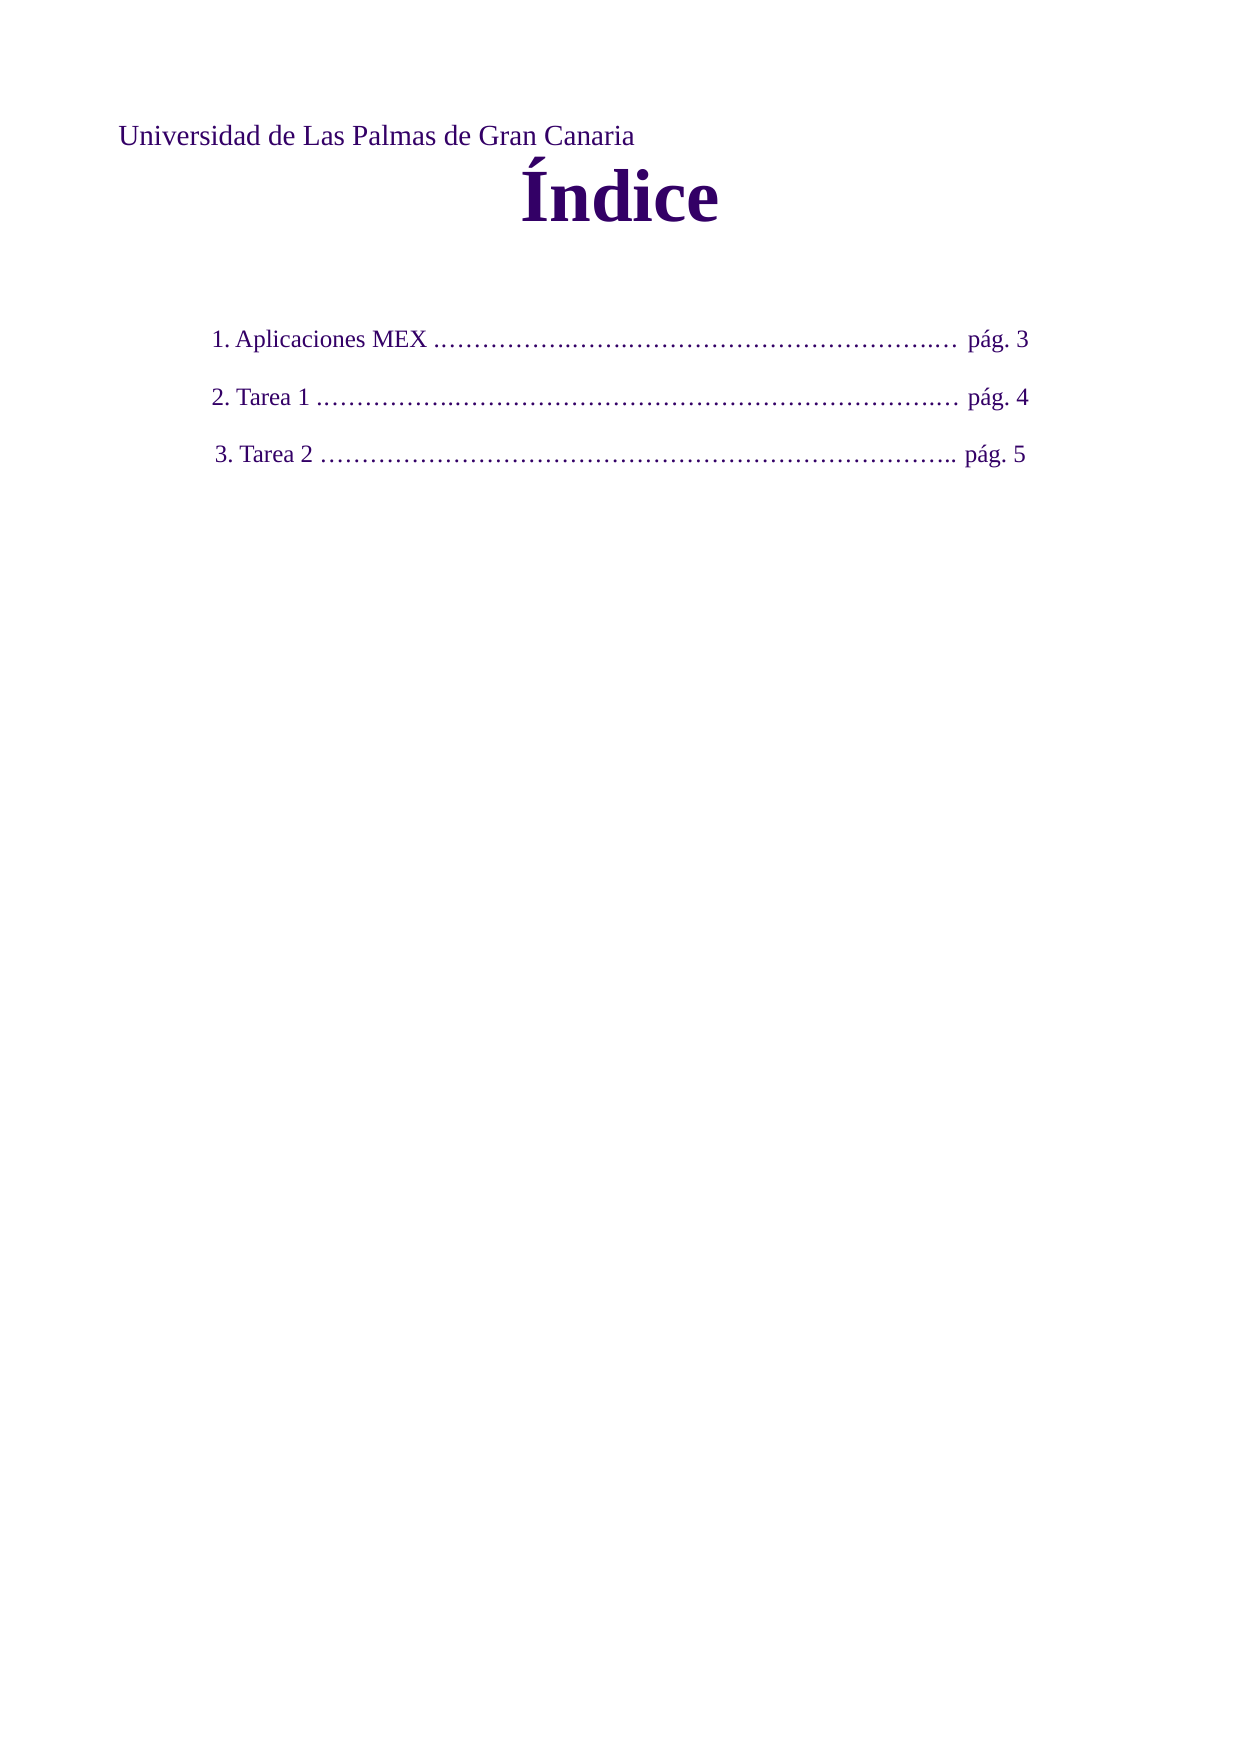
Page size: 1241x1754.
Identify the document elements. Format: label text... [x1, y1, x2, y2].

text 2. Tarea 1 .…………….………………………………………………….… pág. 4 [118, 382, 1122, 410]
text Universidad de Las Palmas de Gran Canaria [118, 118, 1122, 152]
text 3. Tarea 2 ………………………………………………………………….. pág. 5 [118, 439, 1122, 468]
text 1. Aplicaciones MEX .…………….…….……………………………….… pág. 3 [118, 324, 1122, 353]
text Índice [118, 152, 1122, 238]
